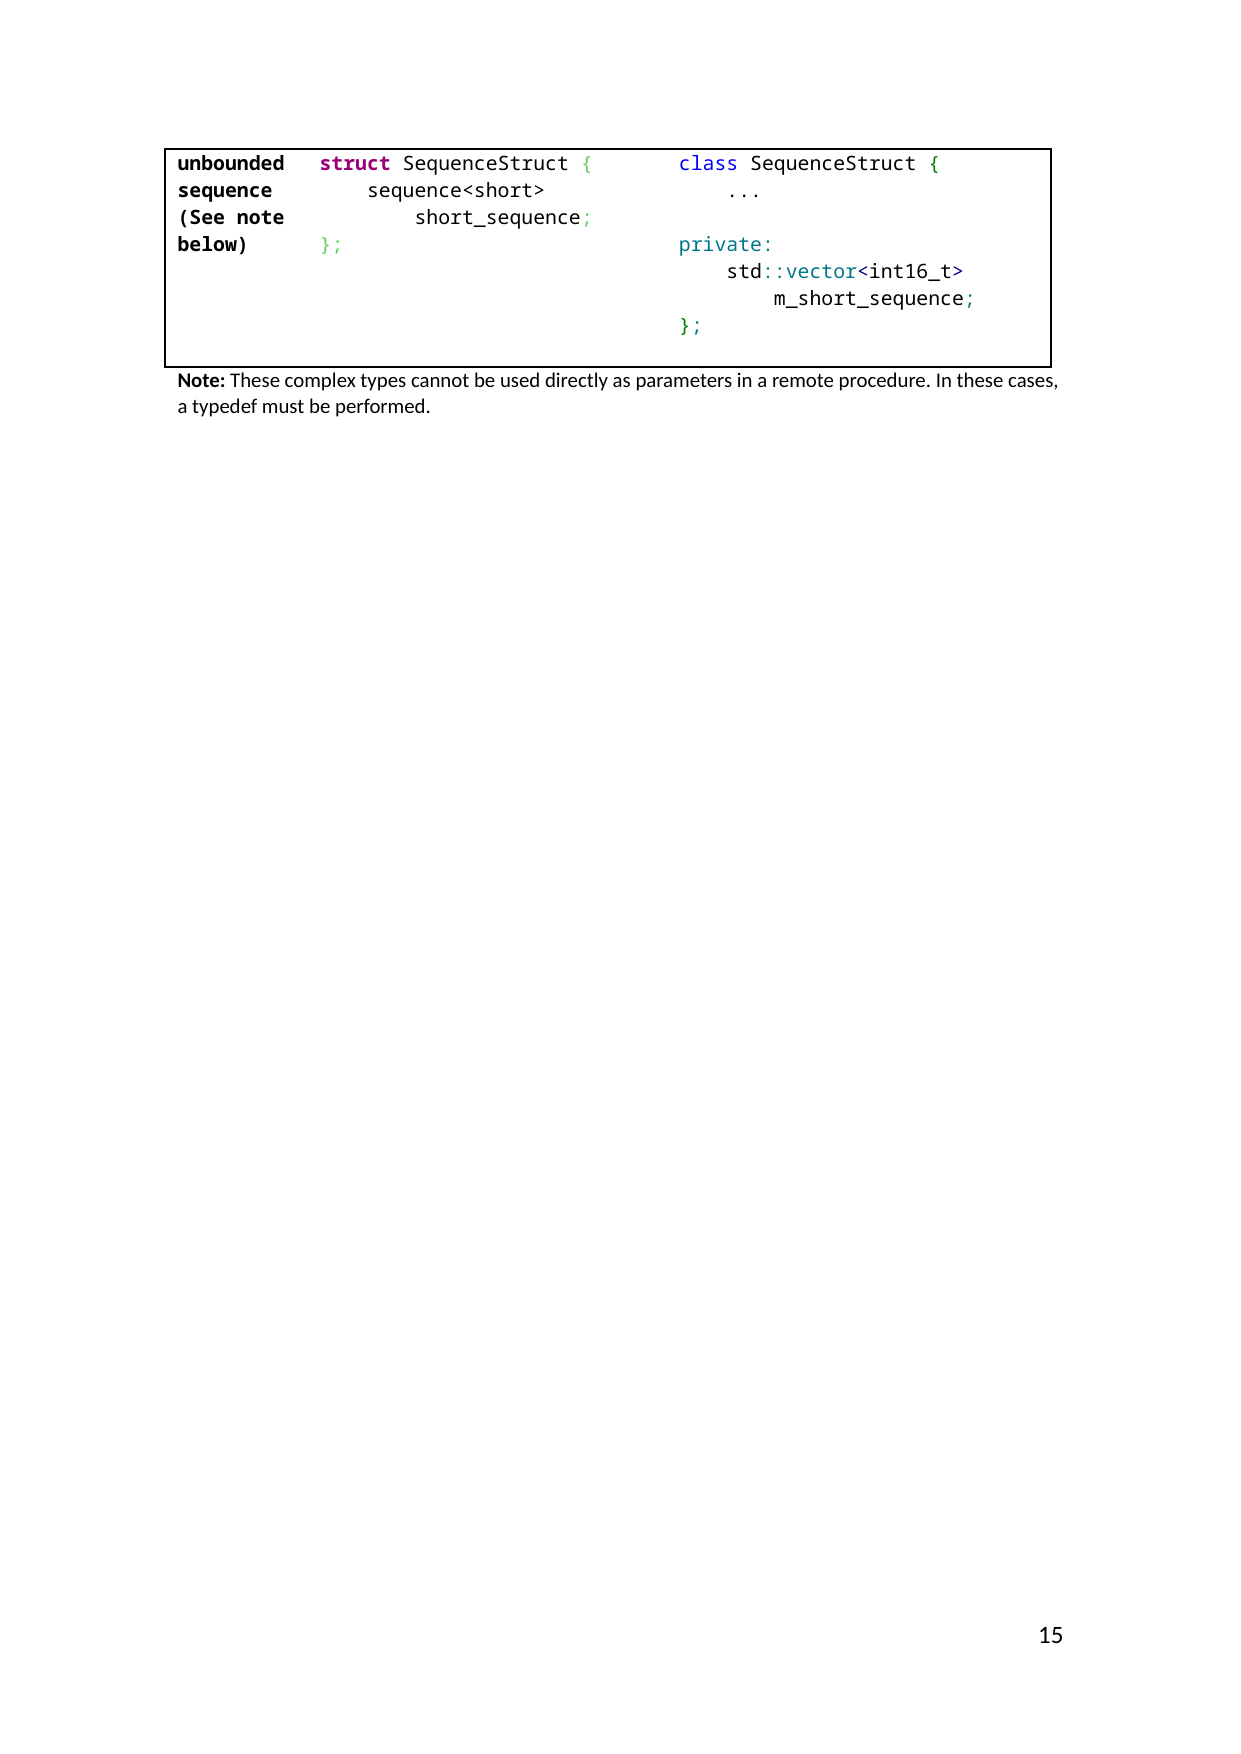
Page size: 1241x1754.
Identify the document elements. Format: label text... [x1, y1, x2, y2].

table_cell struct SequenceStruct { sequence<short> short_sequence; }; [307, 150, 667, 366]
table_cell unbounded sequence (See note below) [166, 150, 307, 366]
text Note: These complex types cannot be used directly as parameters in a remote procedure. In these cases, a typedef must be performed. [177, 368, 1063, 418]
table_cell class SequenceStruct { ... private: std::vector<int16_t> m_short_sequence; }; [667, 150, 1050, 366]
